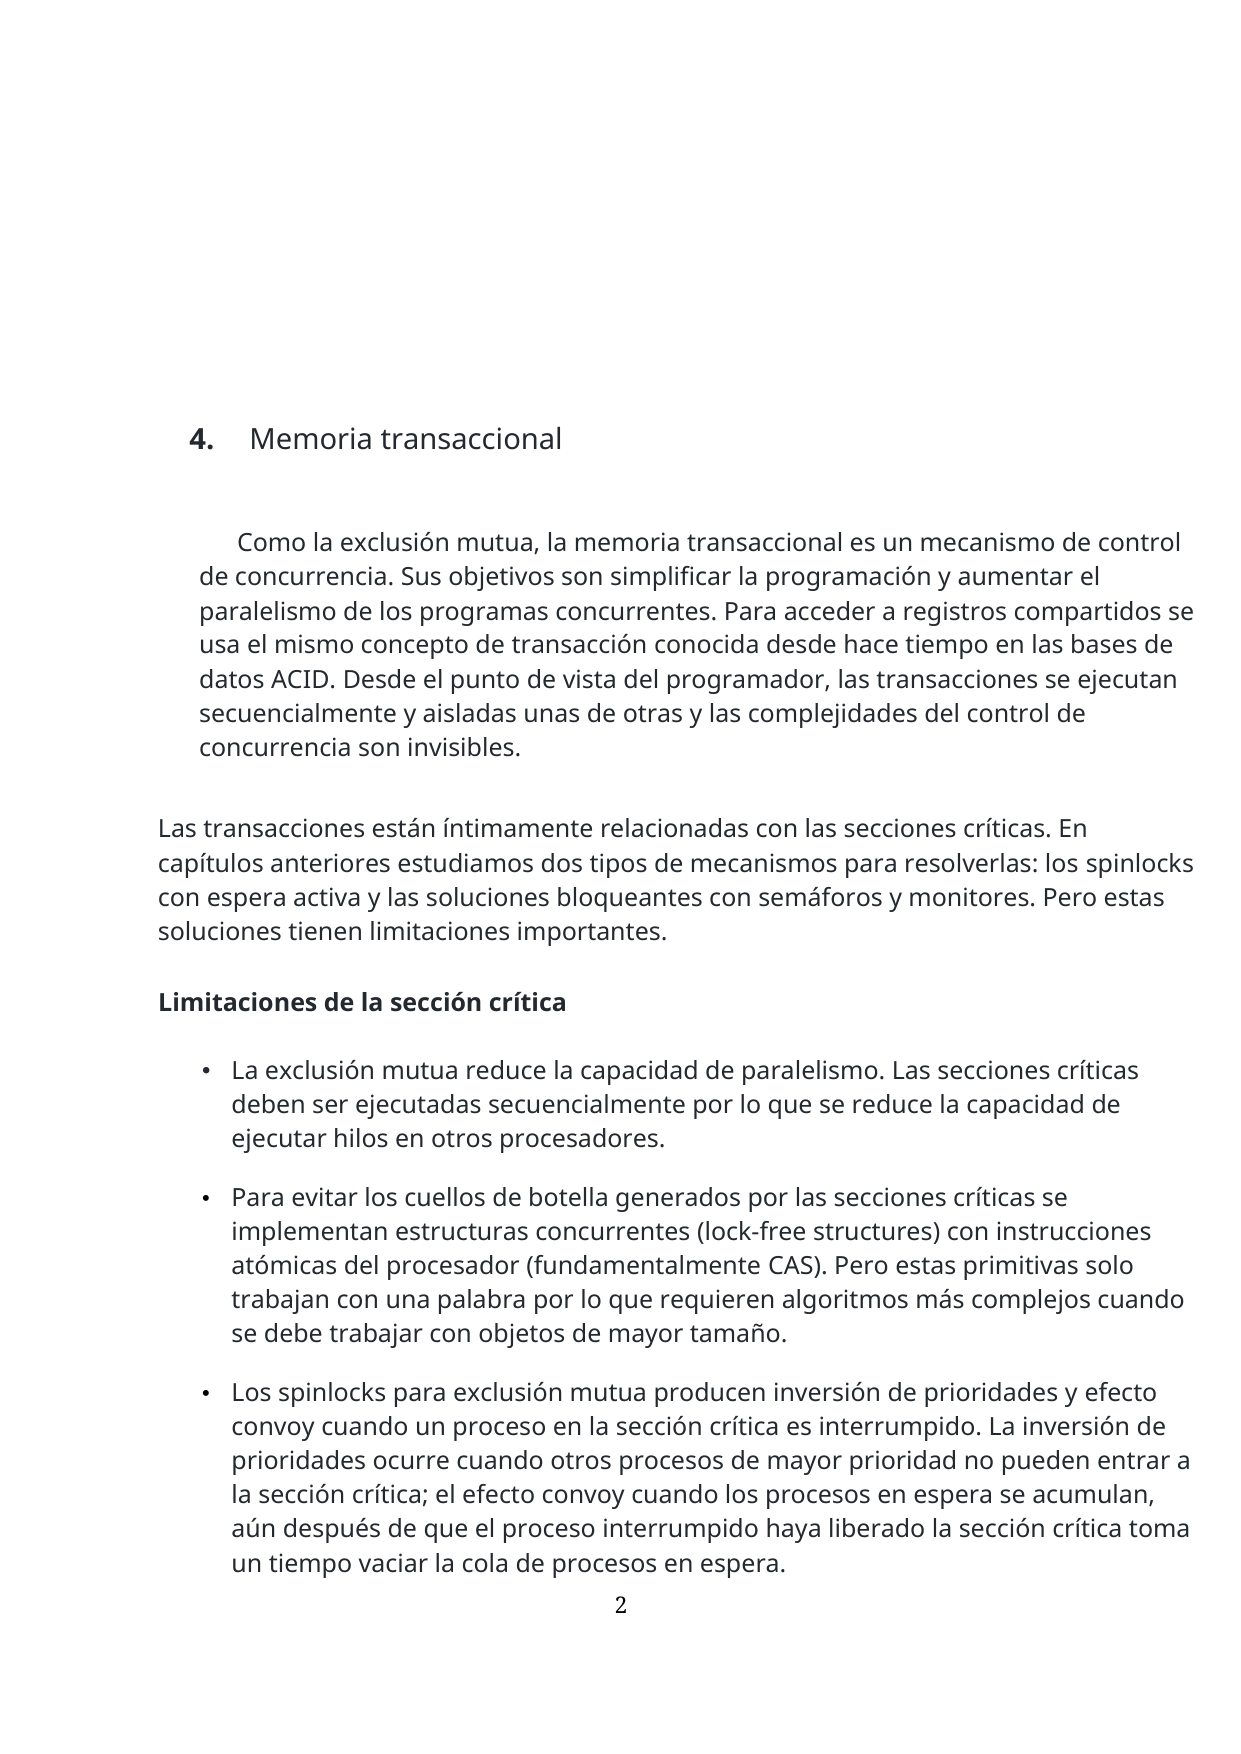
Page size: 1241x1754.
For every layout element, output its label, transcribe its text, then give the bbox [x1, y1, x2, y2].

subtitle Como la exclusión mutua, la memoria transaccional es un mecanismo de control de concurrencia. Sus objetivos son simplificar la programación y aumentar el paralelismo de los programas concurrentes. Para acceder a registros compartidos se usa el mismo concepto de transacción conocida desde hace tiempo en las bases de datos ACID. Desde el punto de vista del programador, las transacciones se ejecutan secuencialmente y aisladas unas de otras y las complejidades del control de concurrencia son invisibles. [199, 525, 1198, 763]
list Los spinlocks para exclusión mutua producen inversión de prioridades y efecto convoy cuando un proceso en la sección crítica es interrumpido. La inversión de prioridades ocurre cuando otros procesos de mayor prioridad no pueden entrar a la sección crítica; el efecto convoy cuando los procesos en espera se acumulan, aún después de que el proceso interrumpido haya liberado la sección crítica toma un tiempo vaciar la cola de procesos en espera. [202, 1375, 1198, 1579]
subtitle Memoria transaccional [189, 418, 1198, 458]
list La exclusión mutua reduce la capacidad de paralelismo. Las secciones críticas deben ser ejecutadas secuencialmente por lo que se reduce la capacidad de ejecutar hilos en otros procesadores. [202, 1052, 1198, 1154]
subtitle Limitaciones de la sección crítica [158, 985, 1198, 1019]
list Para evitar los cuellos de botella generados por las secciones críticas se implementan estructuras concurrentes (lock-free structures) con instrucciones atómicas del procesador (fundamentalmente CAS). Pero estas primitivas solo trabajan con una palabra por lo que requieren algoritmos más complejos cuando se debe trabajar con objetos de mayor tamaño. [202, 1179, 1198, 1350]
text Las transacciones están íntimamente relacionadas con las secciones críticas. En capítulos anteriores estudiamos dos tipos de mecanismos para resolverlas: los spinlocks con espera activa y las soluciones bloqueantes con semáforos y monitores. Pero estas soluciones tienen limitaciones importantes. [158, 811, 1198, 947]
